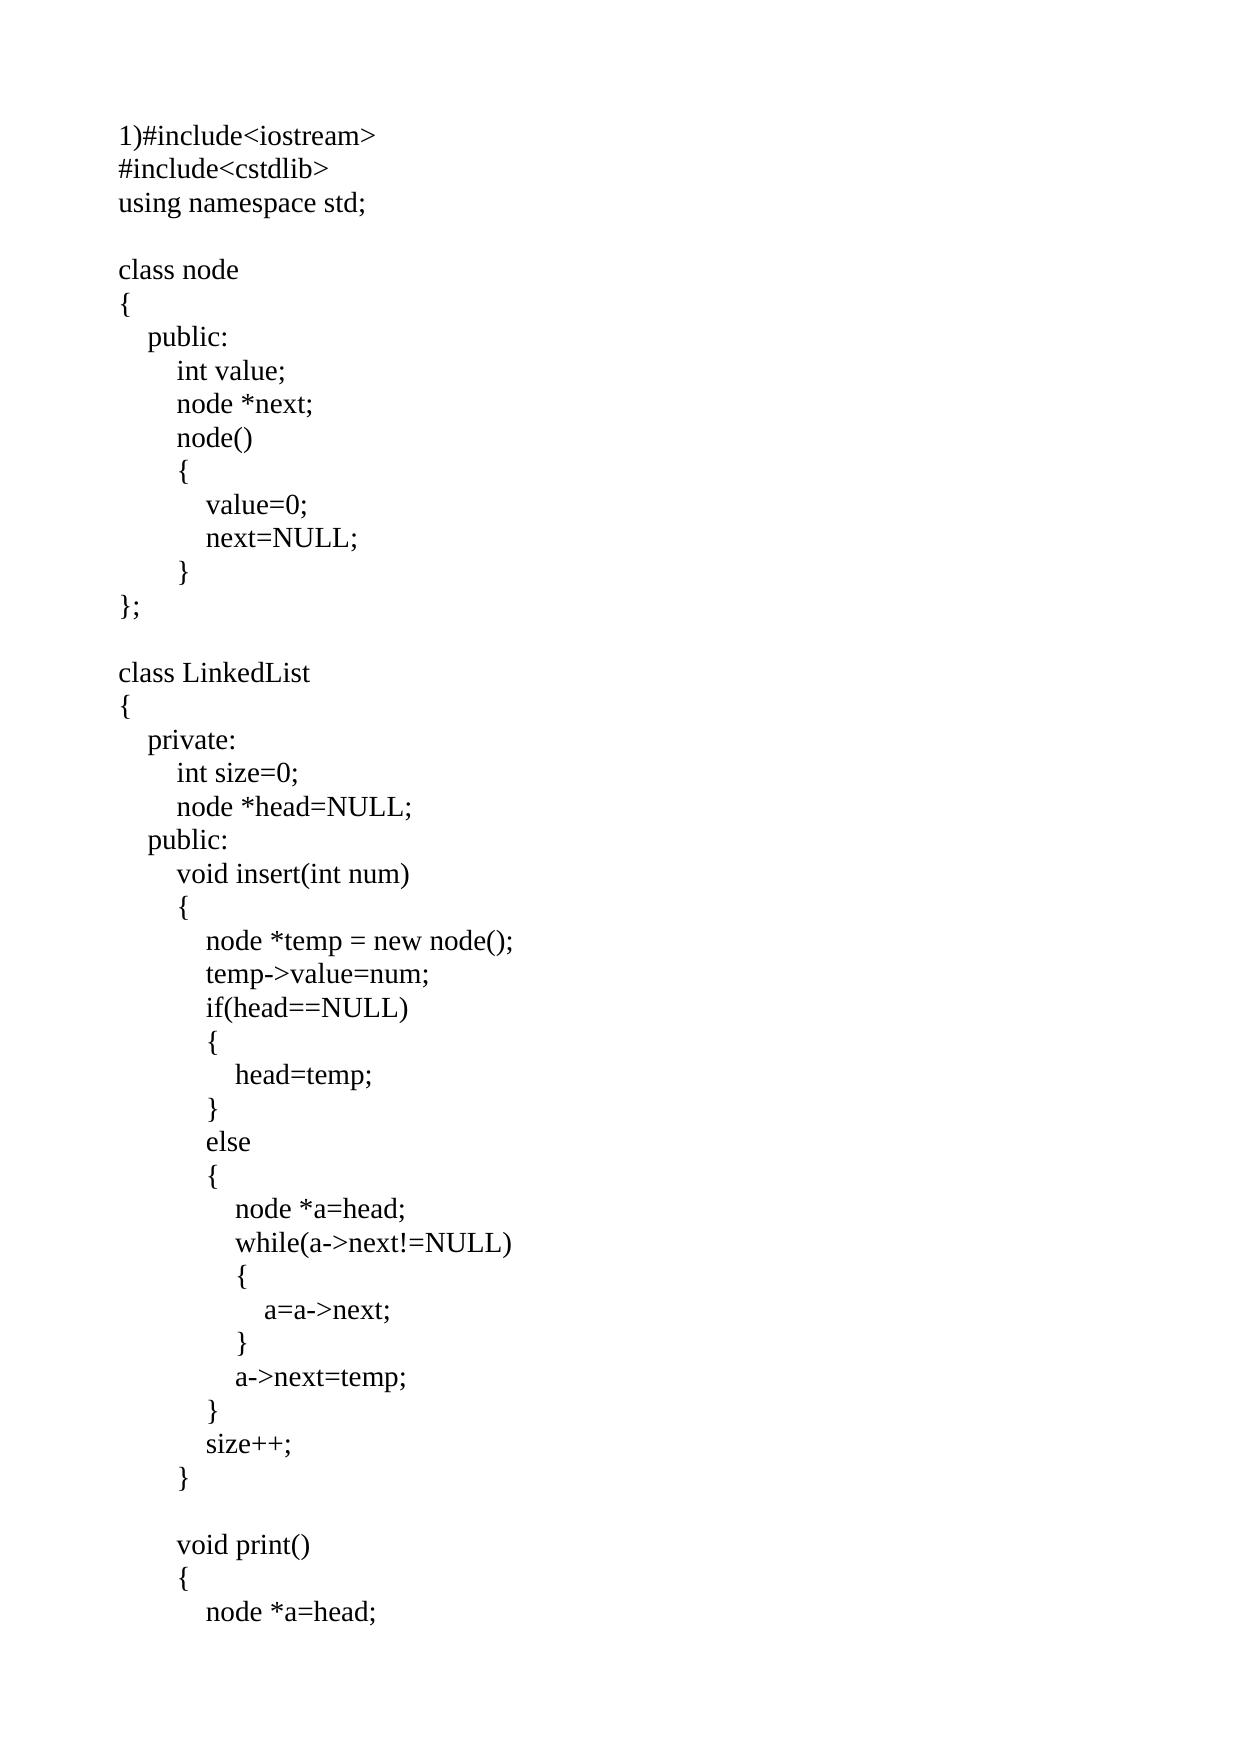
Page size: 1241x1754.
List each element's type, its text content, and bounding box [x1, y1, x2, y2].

text class node [118, 252, 1122, 286]
text node *a=head; [118, 1594, 1122, 1627]
text class LinkedList [118, 655, 1122, 688]
text node *head=NULL; [118, 789, 1122, 822]
text node *next; [118, 386, 1122, 420]
text public: [118, 319, 1122, 353]
text public: [118, 822, 1122, 856]
text { [118, 1258, 1122, 1292]
text void print() [118, 1527, 1122, 1560]
text { [118, 889, 1122, 923]
text void insert(int num) [118, 856, 1122, 889]
text private: [118, 722, 1122, 755]
text { [118, 1560, 1122, 1594]
text }; [118, 588, 1122, 621]
text { [118, 1158, 1122, 1191]
text head=temp; [118, 1057, 1122, 1091]
text 1)#include<iostream> [118, 118, 1122, 152]
text node() [118, 420, 1122, 453]
text } [118, 554, 1122, 588]
text a->next=temp; [118, 1359, 1122, 1393]
text } [118, 1326, 1122, 1359]
text else [118, 1124, 1122, 1158]
text int size=0; [118, 755, 1122, 789]
text } [118, 1393, 1122, 1426]
text { [118, 1024, 1122, 1057]
text { [118, 453, 1122, 487]
text { [118, 286, 1122, 319]
text } [118, 1091, 1122, 1124]
text node *a=head; [118, 1191, 1122, 1225]
text next=NULL; [118, 521, 1122, 554]
text temp->value=num; [118, 957, 1122, 990]
text } [118, 1460, 1122, 1493]
text { [118, 688, 1122, 722]
text if(head==NULL) [118, 990, 1122, 1024]
text using namespace std; [118, 185, 1122, 219]
text while(a->next!=NULL) [118, 1225, 1122, 1258]
text a=a->next; [118, 1292, 1122, 1326]
text size++; [118, 1426, 1122, 1460]
text #include<cstdlib> [118, 152, 1122, 185]
text value=0; [118, 487, 1122, 521]
text node *temp = new node(); [118, 923, 1122, 957]
text int value; [118, 353, 1122, 386]
